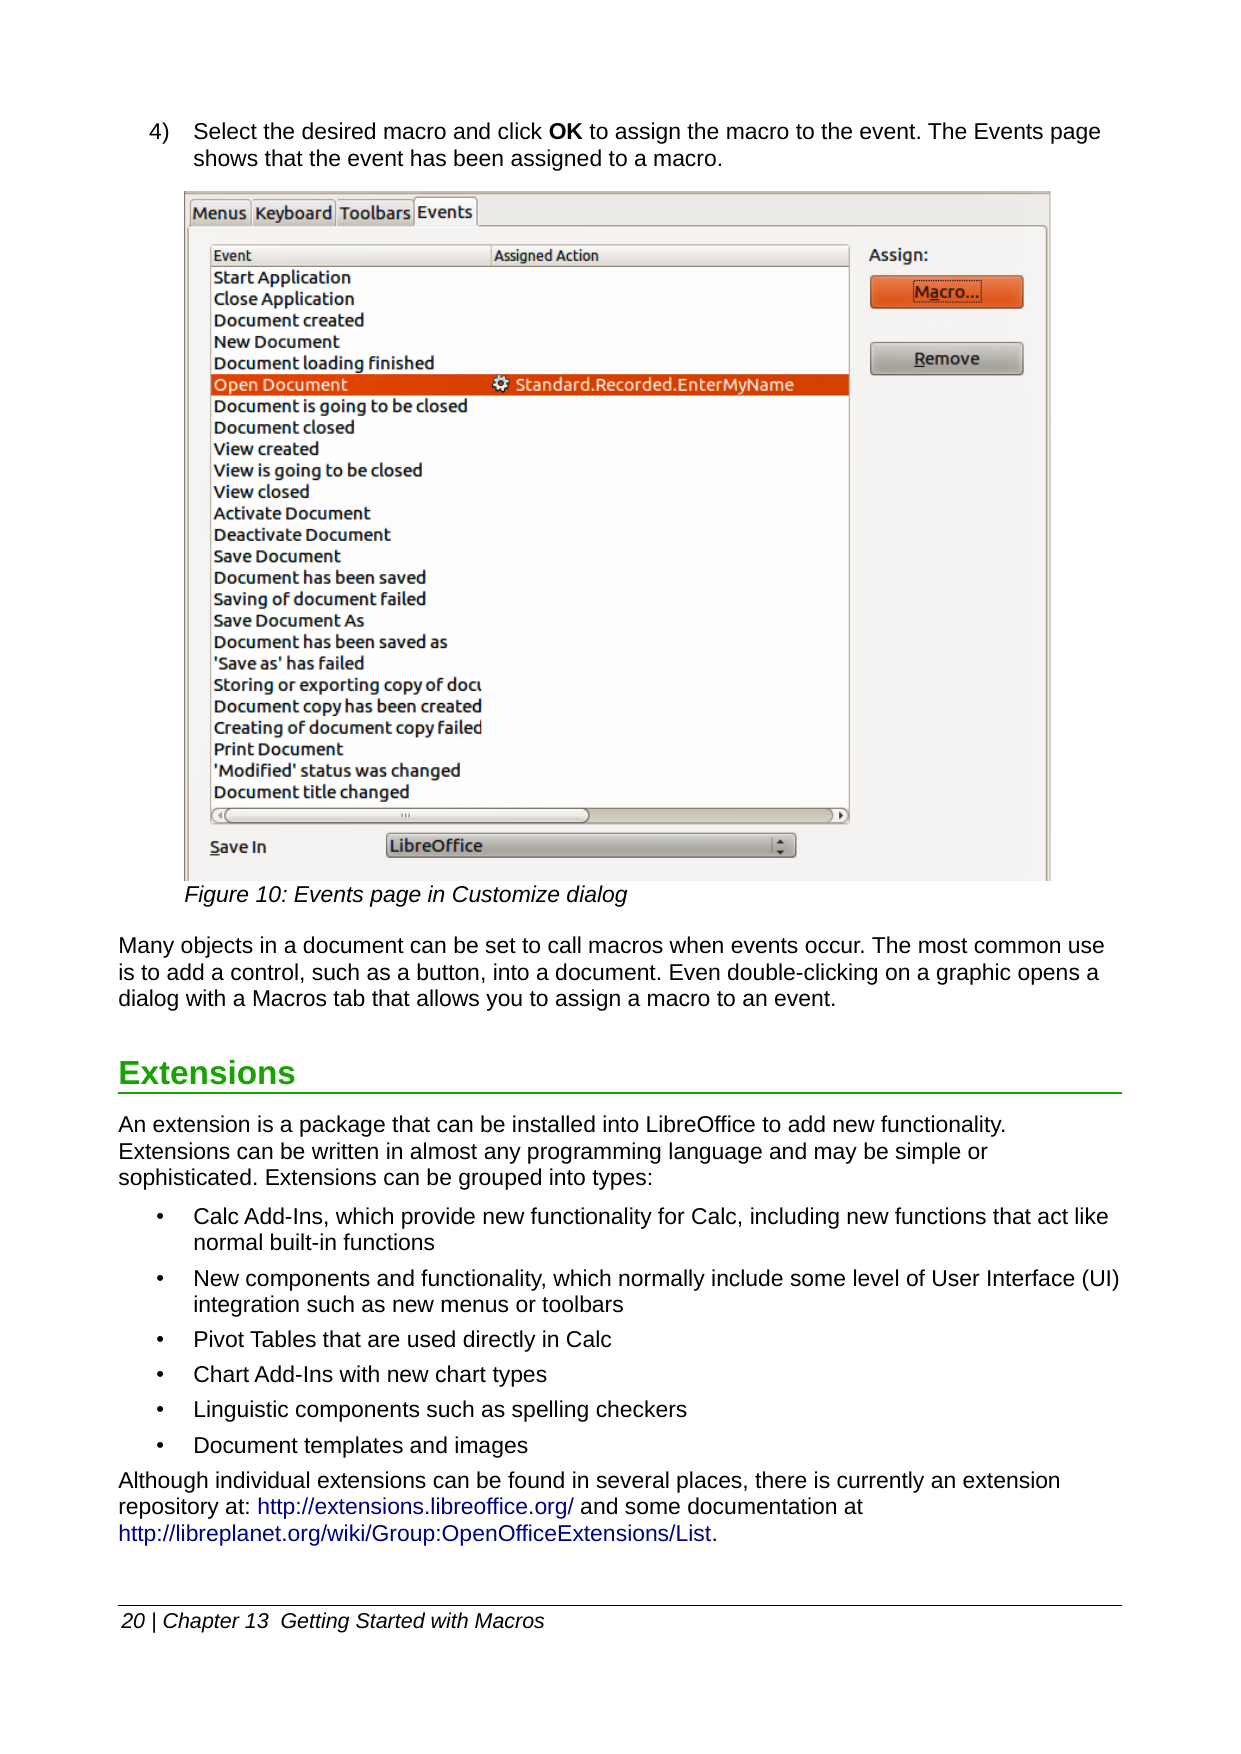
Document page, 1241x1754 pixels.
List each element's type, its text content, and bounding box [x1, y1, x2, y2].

list Chart Add-Ins with new chart types [156, 1361, 1122, 1388]
text Figure 10: Events page in Customize dialog [184, 881, 1056, 907]
list Select the desired macro and click OK to assign the macro to the event. The Events page shows that the event has been assigned to a macro. [169, 118, 1122, 171]
text Many objects in a document can be set to call macros when events occur. The most common use is to add a control, such as a button, into a document. Even double-clicking on a graphic opens a dialog with a Macros tab that allows you to assign a macro to an event. [118, 932, 1122, 1011]
list Calc Add-Ins, which provide new functionality for Calc, including new functions that act like normal built-in functions [156, 1203, 1122, 1256]
list Pivot Tables that are used directly in Calc [156, 1326, 1122, 1352]
picture [184, 191, 1051, 881]
subtitle Extensions [118, 1053, 1122, 1092]
list Linguistic components such as spelling checkers [156, 1396, 1122, 1423]
list An extension is a package that can be installed into LibreOffice to add new functionality. Extensions can be written in almost any programming language and may be simple or sophisticated. Extensions can be grouped into types: [118, 1111, 1122, 1190]
list New components and functionality, which normally include some level of User Interface (UI) integration such as new menus or toolbars [156, 1264, 1122, 1317]
list Document templates and images [156, 1432, 1122, 1458]
text Although individual extensions can be found in several places, there is currently an extension repository at: http://extensions.libreoffice.org/ and some documentation at http://libreplanet.org/wiki/Group:OpenOfficeExtensions/List. [118, 1467, 1122, 1546]
